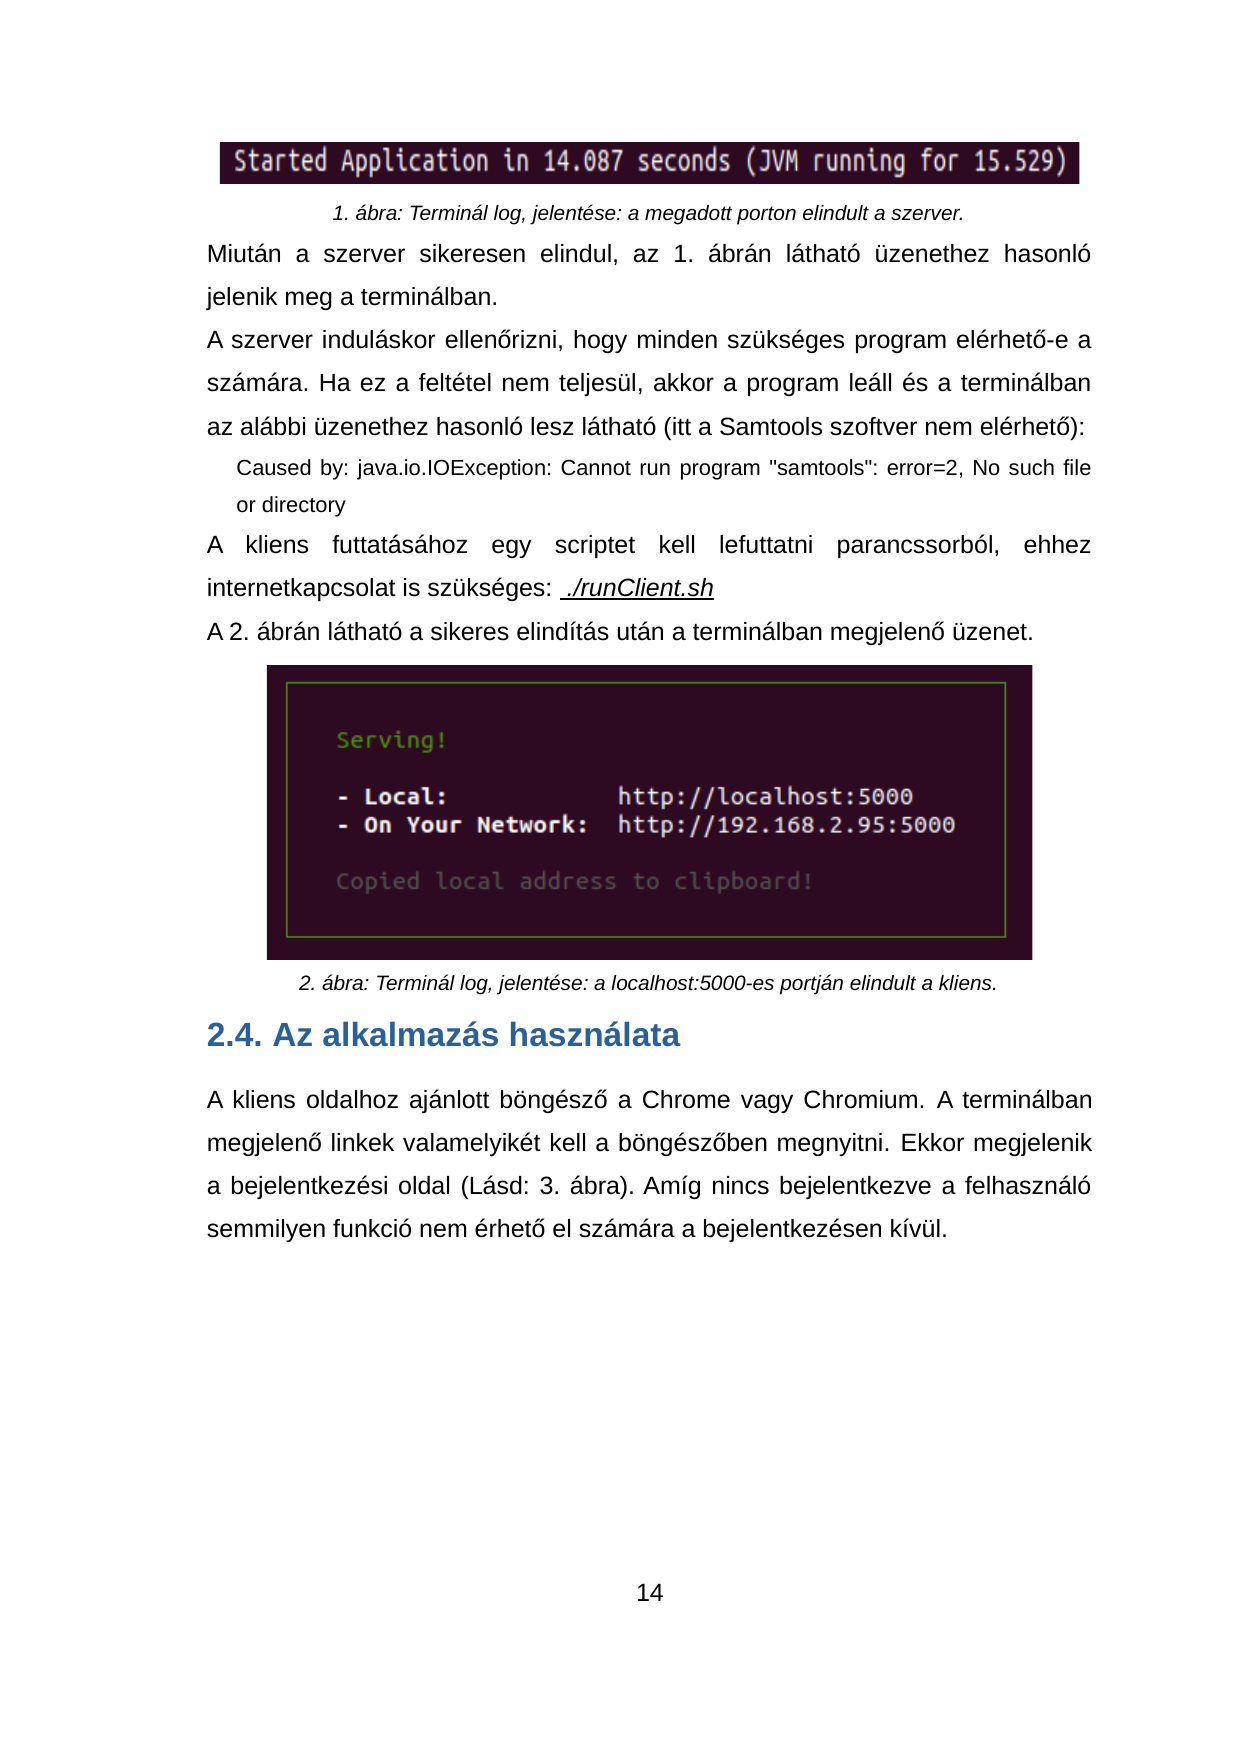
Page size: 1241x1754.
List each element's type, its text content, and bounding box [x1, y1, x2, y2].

picture [266, 665, 1033, 960]
text Miután a szerver sikeresen elindul, az 1. ábrán látható üzenethez hasonló jelenik meg a terminálban. [207, 148, 1093, 311]
text A kliens oldalhoz ajánlott böngésző a Chrome vagy Chromium. A terminálban megjelenő linkek valamelyikét kell a böngészőben megnyitni. Ekkor megjelenik a bejelentkezési oldal (Lásd: 3. ábra). Amíg nincs bejelentkezve a felhasználó semmilyen funkció nem érhető el számára a bejelentkezésen kívül. [207, 1085, 1093, 1243]
text Caused by: java.io.IOException: Cannot run program "samtools": error=2, No such file or directory [236, 454, 1093, 518]
picture [219, 142, 1080, 184]
text 1. ábra: Terminál log, jelentése: a megadott porton elindult a szerver. [216, 143, 1084, 224]
text A szerver induláskor ellenőrizni, hogy minden szükséges program elérhető-e a számára. Ha ez a feltétel nem teljesül, akkor a program leáll és a terminálban az alábbi üzenethez hasonló lesz látható (itt a Samtools szoftver nem elérhető): [207, 325, 1093, 440]
subtitle Az alkalmazás használata [207, 686, 1093, 1053]
text 2. ábra: Terminál log, jelentése: a localhost:5000-es portján elindult a kliens. [267, 960, 1032, 995]
text A 2. ábrán látható a sikeres elindítás után a terminálban megjelenő üzenet. [207, 616, 1093, 645]
text A kliens futtatásához egy scriptet kell lefuttatni parancssorból, ehhez internetkapcsolat is szükséges: ./runClient.sh [207, 530, 1093, 602]
